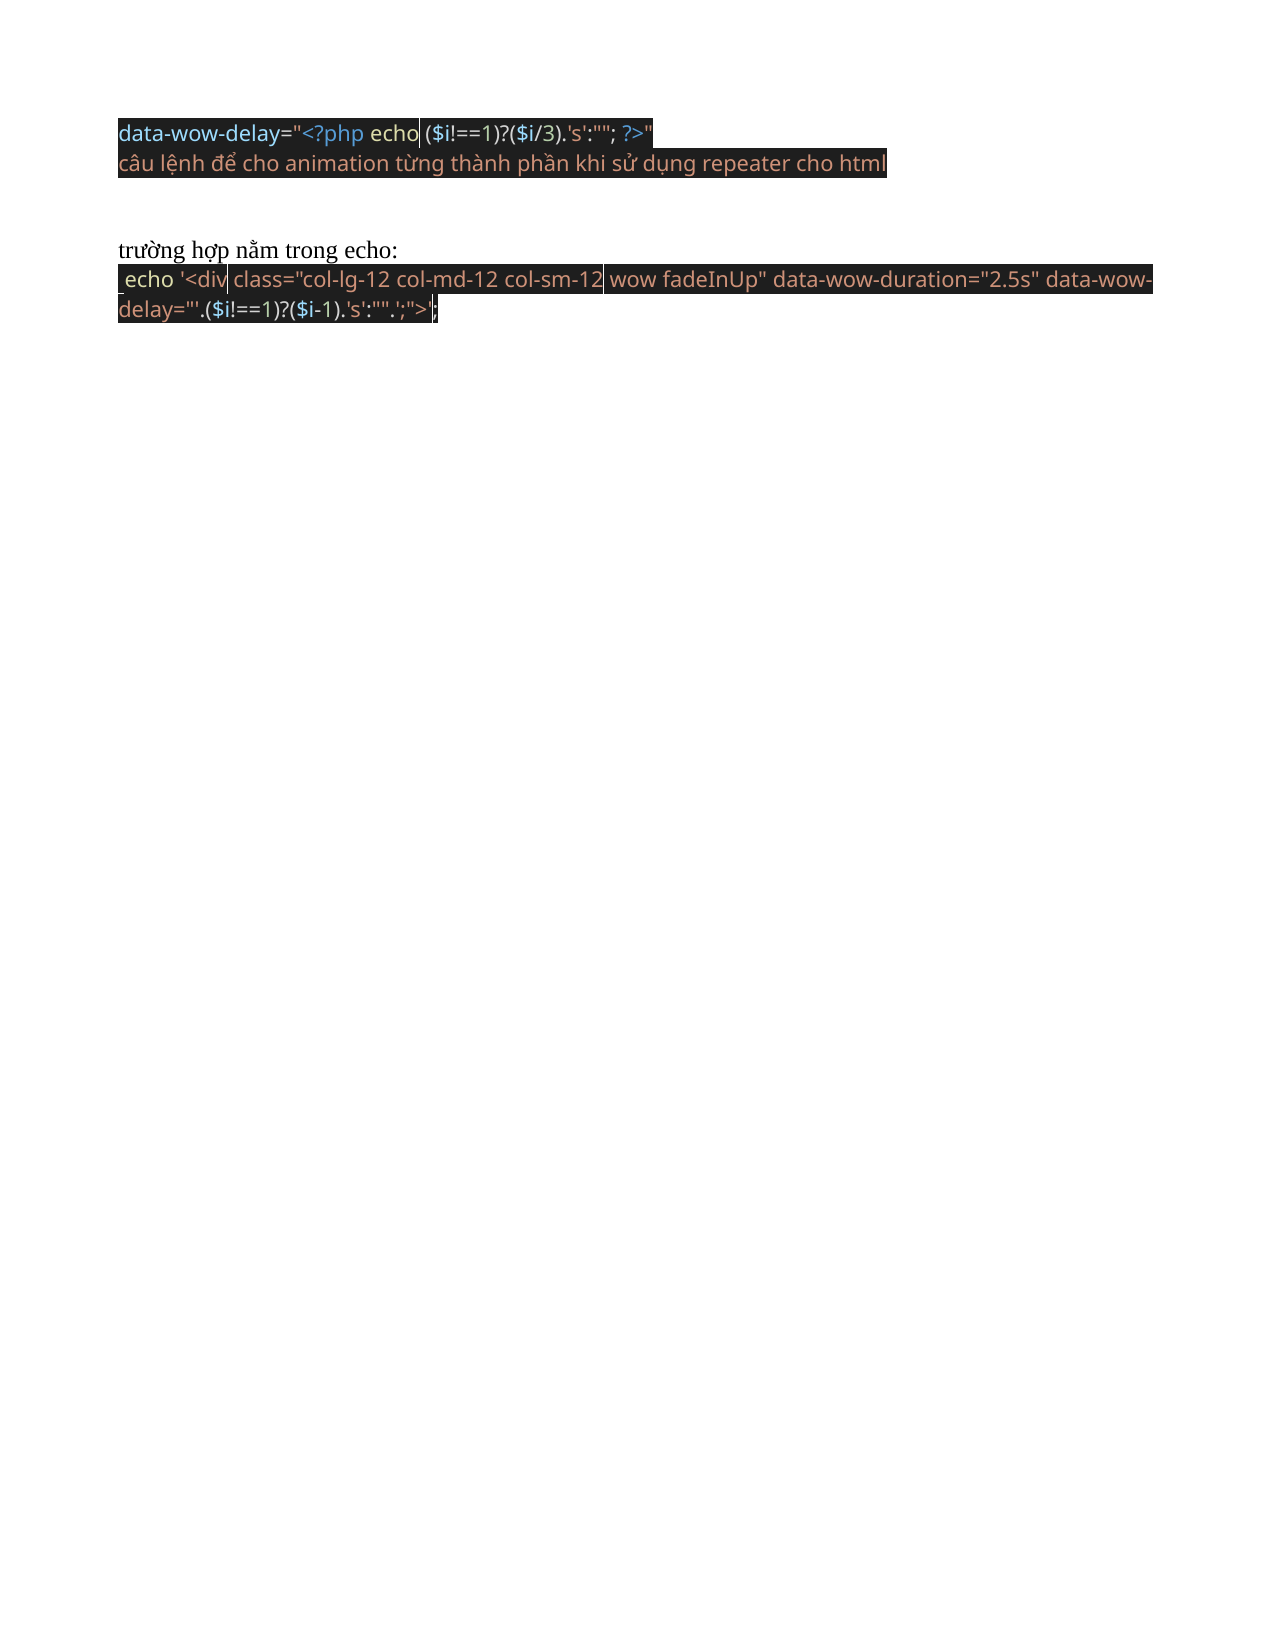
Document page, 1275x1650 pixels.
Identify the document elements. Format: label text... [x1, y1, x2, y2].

text echo '<div class="col-lg-12 col-md-12 col-sm-12 wow fadeInUp" data-wow-duration="2.5s" data-wow-delay="'.($i!==1)?($i-1).'s':"".';">'; [118, 264, 1157, 323]
text trường hợp nằm trong echo: [118, 235, 1157, 264]
text câu lệnh để cho animation từng thành phần khi sử dụng repeater cho html [118, 148, 1157, 178]
text data-wow-delay="<?php echo ($i!==1)?($i/3).'s':""; ?>" [118, 118, 1157, 148]
